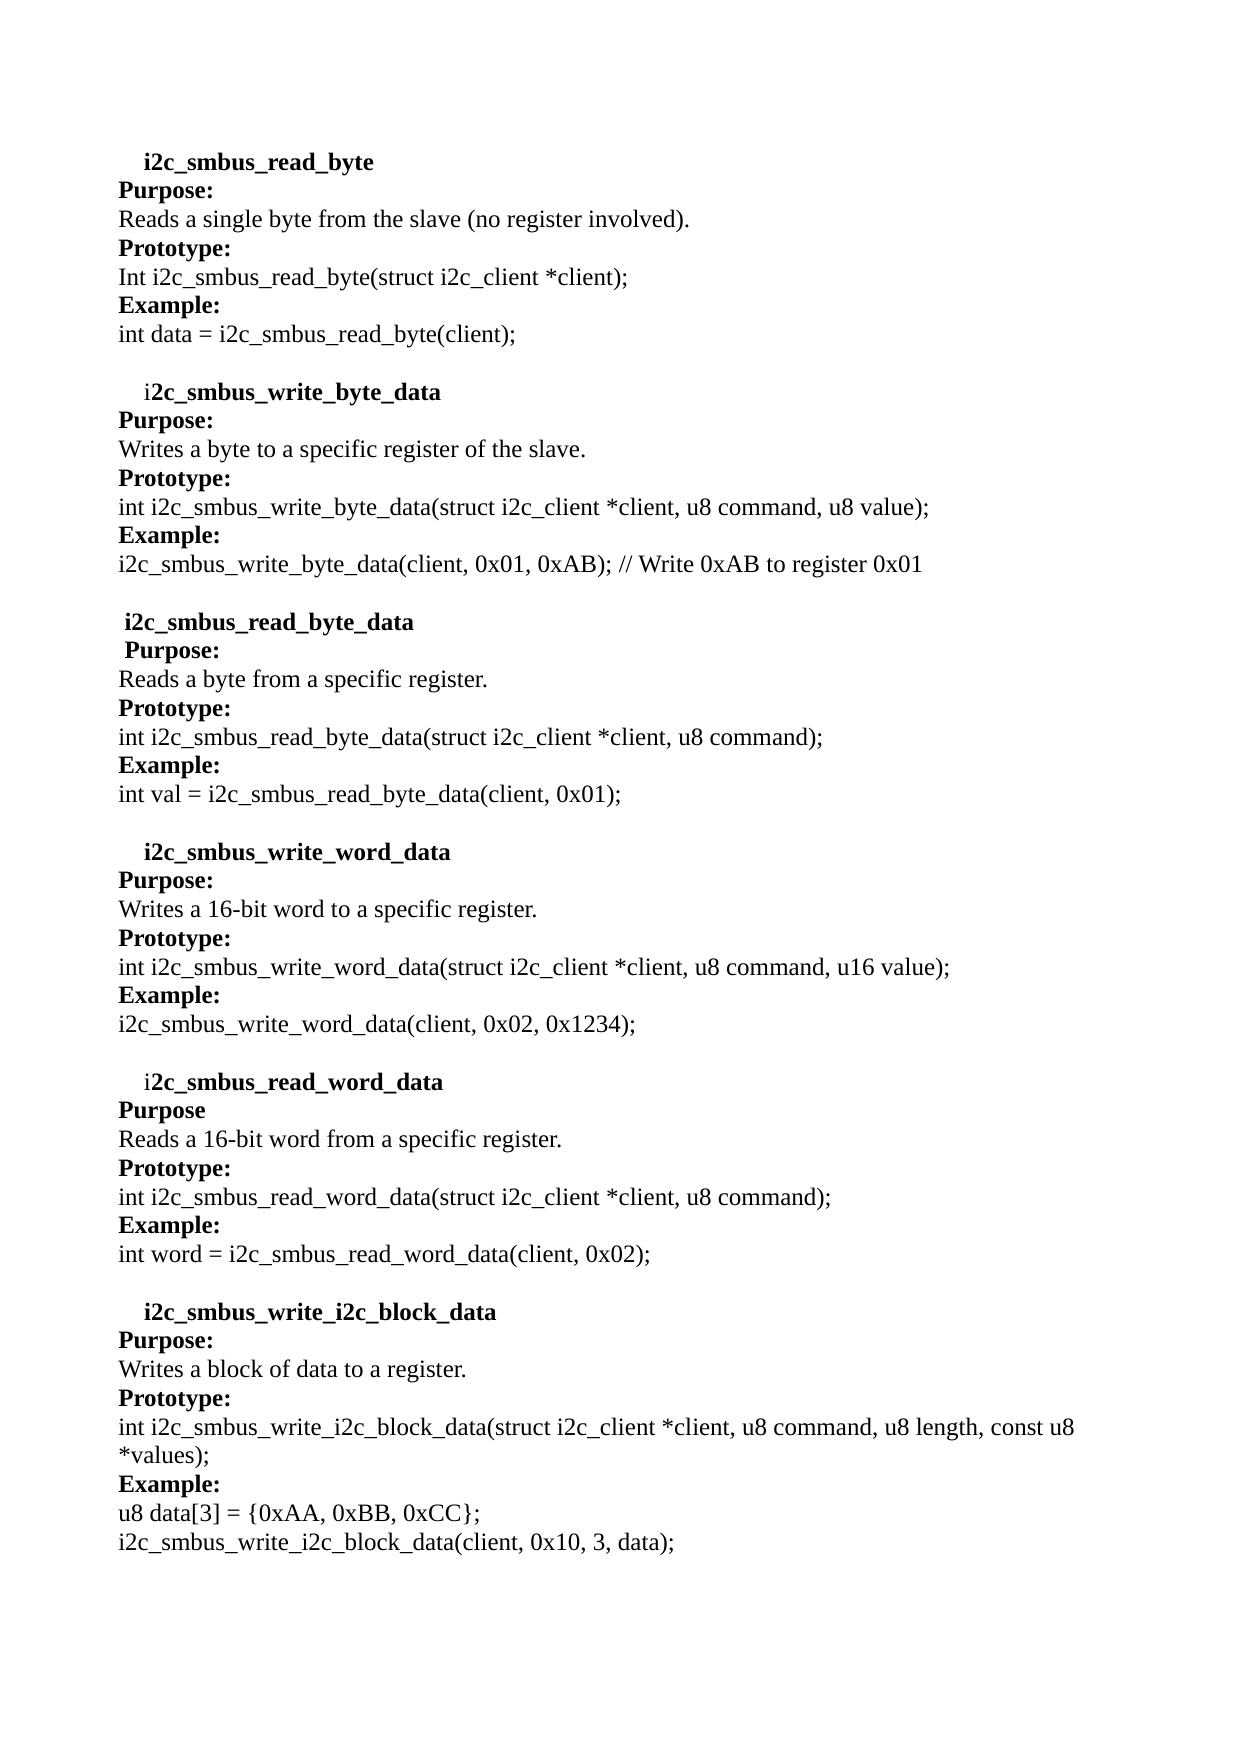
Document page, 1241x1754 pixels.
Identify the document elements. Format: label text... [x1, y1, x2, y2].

text int i2c_smbus_write_byte_data(struct i2c_client *client, u8 command, u8 value); [118, 492, 1122, 521]
text int i2c_smbus_write_word_data(struct i2c_client *client, u8 command, u16 value); [118, 952, 1122, 981]
text 🔹 i2c_smbus_write_i2c_block_data [118, 1297, 1122, 1326]
text Example: [118, 291, 1122, 319]
text int i2c_smbus_read_byte_data(struct i2c_client *client, u8 command); [118, 722, 1122, 751]
text Reads a byte from a specific register. [118, 664, 1122, 693]
text Prototype: [118, 923, 1122, 952]
text int i2c_smbus_read_word_data(struct i2c_client *client, u8 command); [118, 1182, 1122, 1211]
text Prototype: [118, 1383, 1122, 1412]
text Writes a byte to a specific register of the slave. [118, 434, 1122, 463]
text Purpose: [118, 636, 1122, 664]
text 🔹 i2c_smbus_write_word_data [118, 837, 1122, 866]
text i2c_smbus_read_byte_data [118, 607, 1122, 636]
text Reads a 16-bit word from a specific register. [118, 1124, 1122, 1153]
text Int i2c_smbus_read_byte(struct i2c_client *client); [118, 262, 1122, 291]
text 🔹 i2c_smbus_write_byte_data [118, 377, 1122, 406]
text int i2c_smbus_write_i2c_block_data(struct i2c_client *client, u8 command, u8 length, const u8 *values); [118, 1412, 1122, 1469]
text Purpose: [118, 406, 1122, 434]
text i2c_smbus_write_word_data(client, 0x02, 0x1234); [118, 1009, 1122, 1038]
text u8 data[3] = {0xAA, 0xBB, 0xCC}; [118, 1498, 1122, 1527]
text i2c_smbus_write_i2c_block_data(client, 0x10, 3, data); [118, 1527, 1122, 1556]
text Purpose [118, 1096, 1122, 1124]
text Purpose: [118, 1326, 1122, 1354]
text Reads a single byte from the slave (no register involved). [118, 204, 1122, 233]
text Prototype: [118, 1153, 1122, 1182]
text Writes a block of data to a register. [118, 1354, 1122, 1383]
text int word = i2c_smbus_read_word_data(client, 0x02); [118, 1239, 1122, 1268]
text 🔹 i2c_smbus_read_word_data [118, 1067, 1122, 1096]
text Example: [118, 751, 1122, 779]
text int data = i2c_smbus_read_byte(client); [118, 319, 1122, 348]
text Example: [118, 981, 1122, 1009]
text Purpose: [118, 176, 1122, 204]
text Writes a 16-bit word to a specific register. [118, 894, 1122, 923]
text Example: [118, 521, 1122, 549]
text Prototype: [118, 233, 1122, 262]
text Prototype: [118, 693, 1122, 722]
text Example: [118, 1211, 1122, 1239]
text Example: [118, 1469, 1122, 1498]
text int val = i2c_smbus_read_byte_data(client, 0x01); [118, 779, 1122, 808]
text i2c_smbus_write_byte_data(client, 0x01, 0xAB); // Write 0xAB to register 0x01 [118, 549, 1122, 578]
text Prototype: [118, 463, 1122, 492]
text 🔹 i2c_smbus_read_byte [118, 147, 1122, 176]
text Purpose: [118, 866, 1122, 894]
